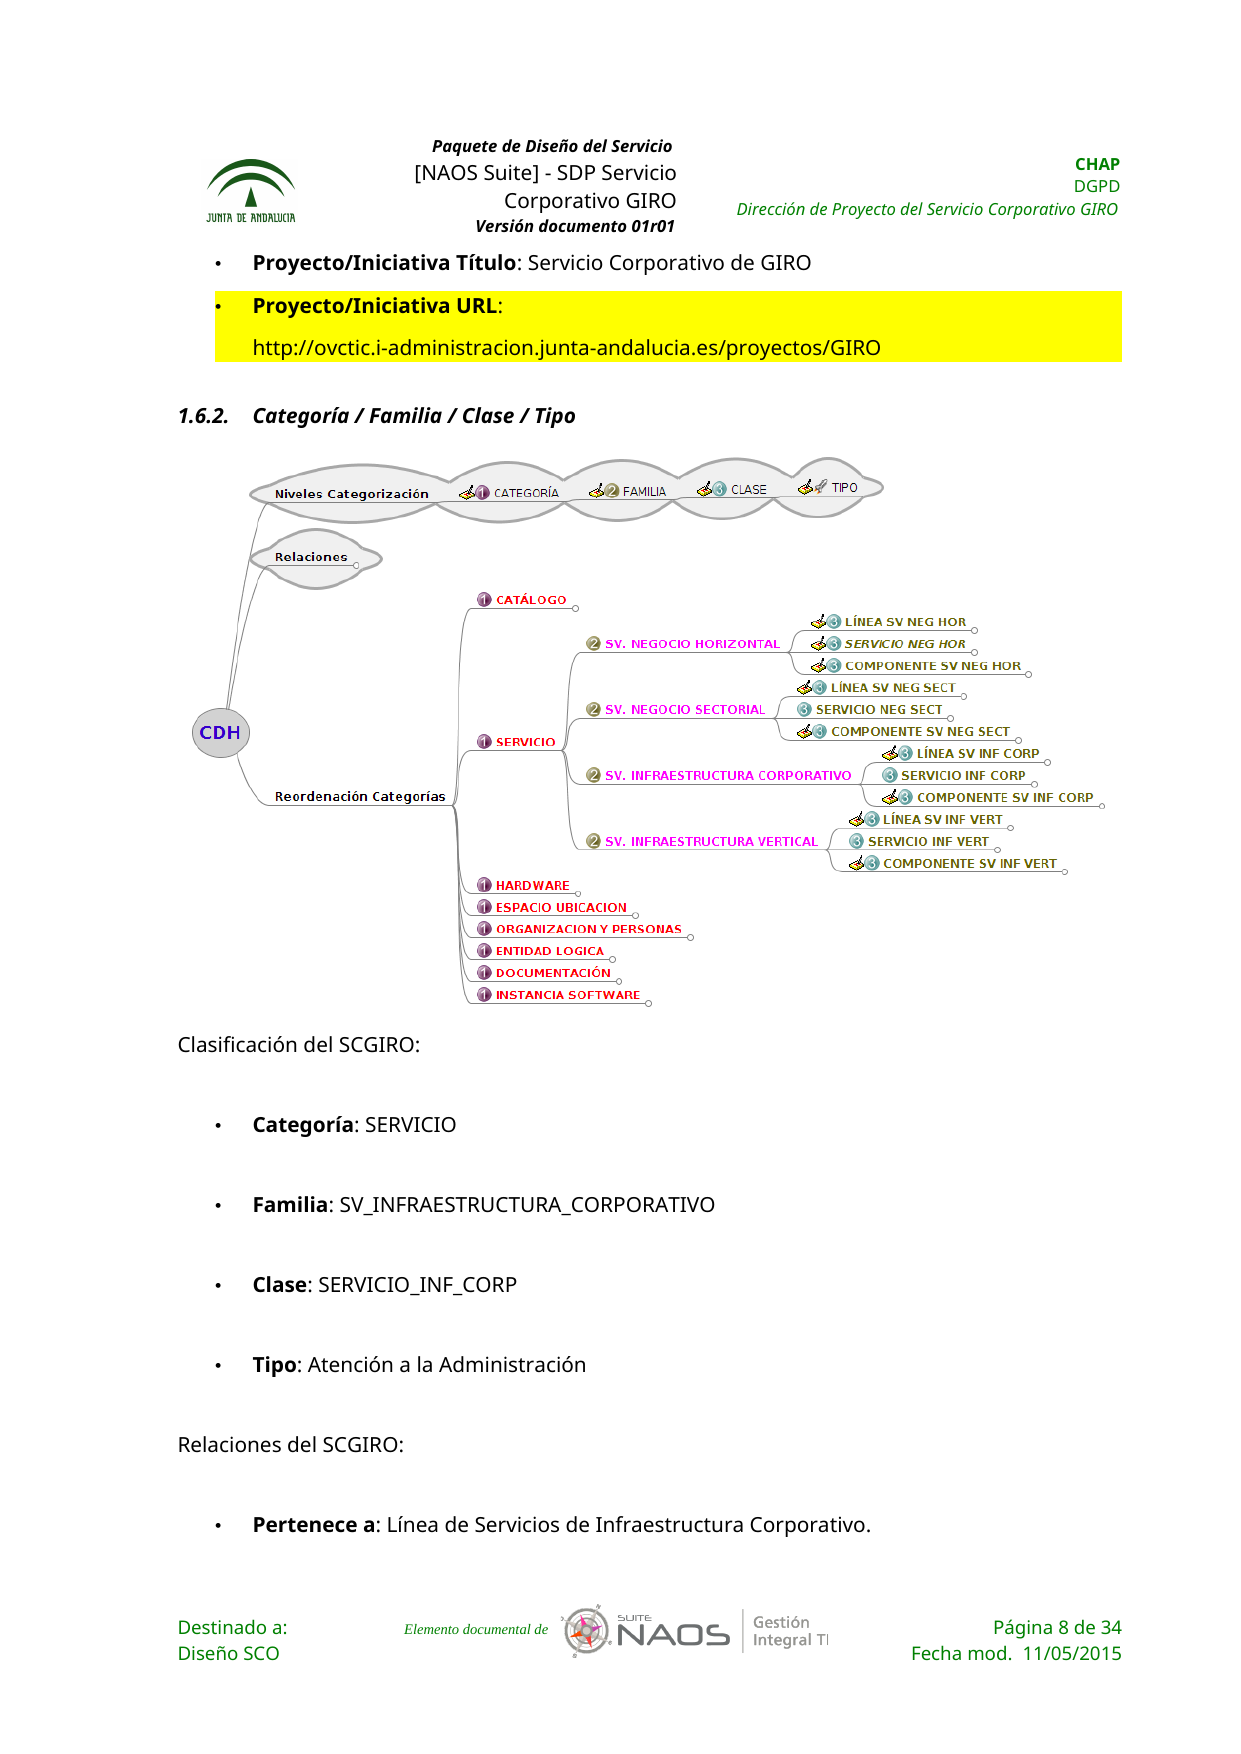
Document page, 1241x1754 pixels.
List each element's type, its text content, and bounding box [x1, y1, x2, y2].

text Relaciones del SCGIRO: [177, 1430, 1122, 1459]
list Pertenece a: Línea de Servicios de Infraestructura Corporativo. [215, 1510, 1122, 1539]
list Tipo: Atención a la Administración [215, 1350, 1122, 1378]
picture [201, 159, 298, 226]
list Categoría: SERVICIO [215, 1110, 1122, 1138]
subtitle Categoría / Familia / Clase / Tipo [177, 401, 1122, 429]
list Clase: SERVICIO_INF_CORP [215, 1270, 1122, 1298]
text Clasificación del SCGIRO: [177, 1016, 1122, 1058]
picture [177, 456, 1123, 1016]
list Proyecto/Iniciativa Título: Servicio Corporativo de GIRO [215, 248, 1122, 277]
picture [560, 1604, 829, 1658]
list Familia: SV_INFRAESTRUCTURA_CORPORATIVO [215, 1190, 1122, 1218]
list Proyecto/Iniciativa URL: http://ovctic.i-administracion.junta-andalucia.es/proyectos/GIRO [215, 291, 1122, 362]
